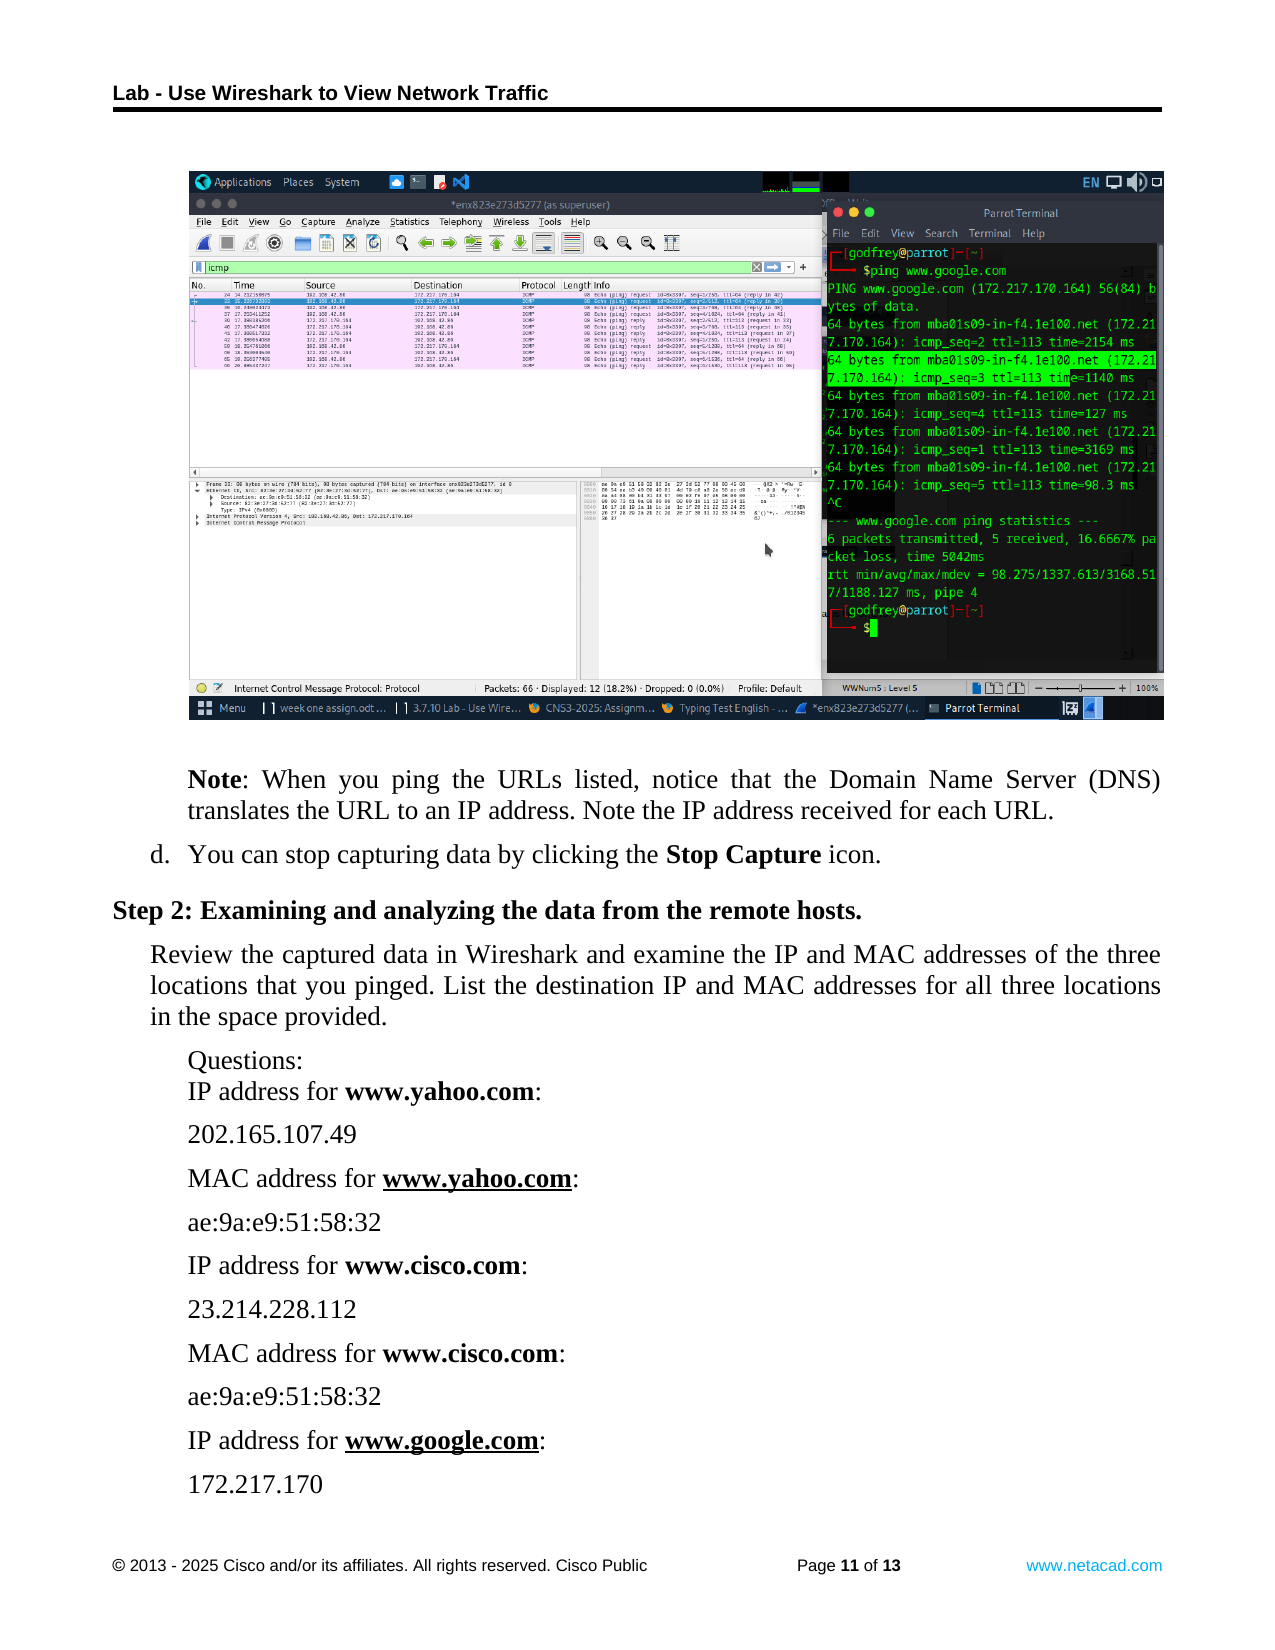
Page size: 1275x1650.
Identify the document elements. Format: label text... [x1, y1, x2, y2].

list You can stop capturing data by clicking the Stop Capture icon. [150, 838, 1162, 869]
text 23.214.228.112 [187, 1293, 1162, 1324]
text MAC address for www.yahoo.com: [187, 1162, 1162, 1193]
picture [189, 171, 1164, 720]
text 172.217.170 [187, 1468, 1162, 1499]
text ae:9a:e9:51:58:32 [187, 1380, 1162, 1412]
text IP address for www.yahoo.com: [187, 1075, 1162, 1106]
text ae:9a:e9:51:58:32 [187, 1206, 1162, 1237]
text Review the captured data in Wireshark and examine the IP and MAC addresses of the three locations that you pinged. List the destination IP and MAC addresses for all three locations in the space provided. [150, 938, 1162, 1031]
text IP address for www.cisco.com: [187, 1249, 1162, 1281]
text IP address for www.google.com: [187, 1424, 1162, 1455]
text MAC address for www.cisco.com: [187, 1337, 1162, 1368]
subtitle Examining and analyzing the data from the remote hosts. [112, 894, 1162, 925]
text Note: When you ping the URLs listed, notice that the Domain Name Server (DNS) translates the URL to an IP address. Note the IP address received for each URL. [187, 763, 1162, 826]
subtitle Questions: [187, 1044, 1162, 1075]
text 202.165.107.49 [187, 1118, 1162, 1150]
